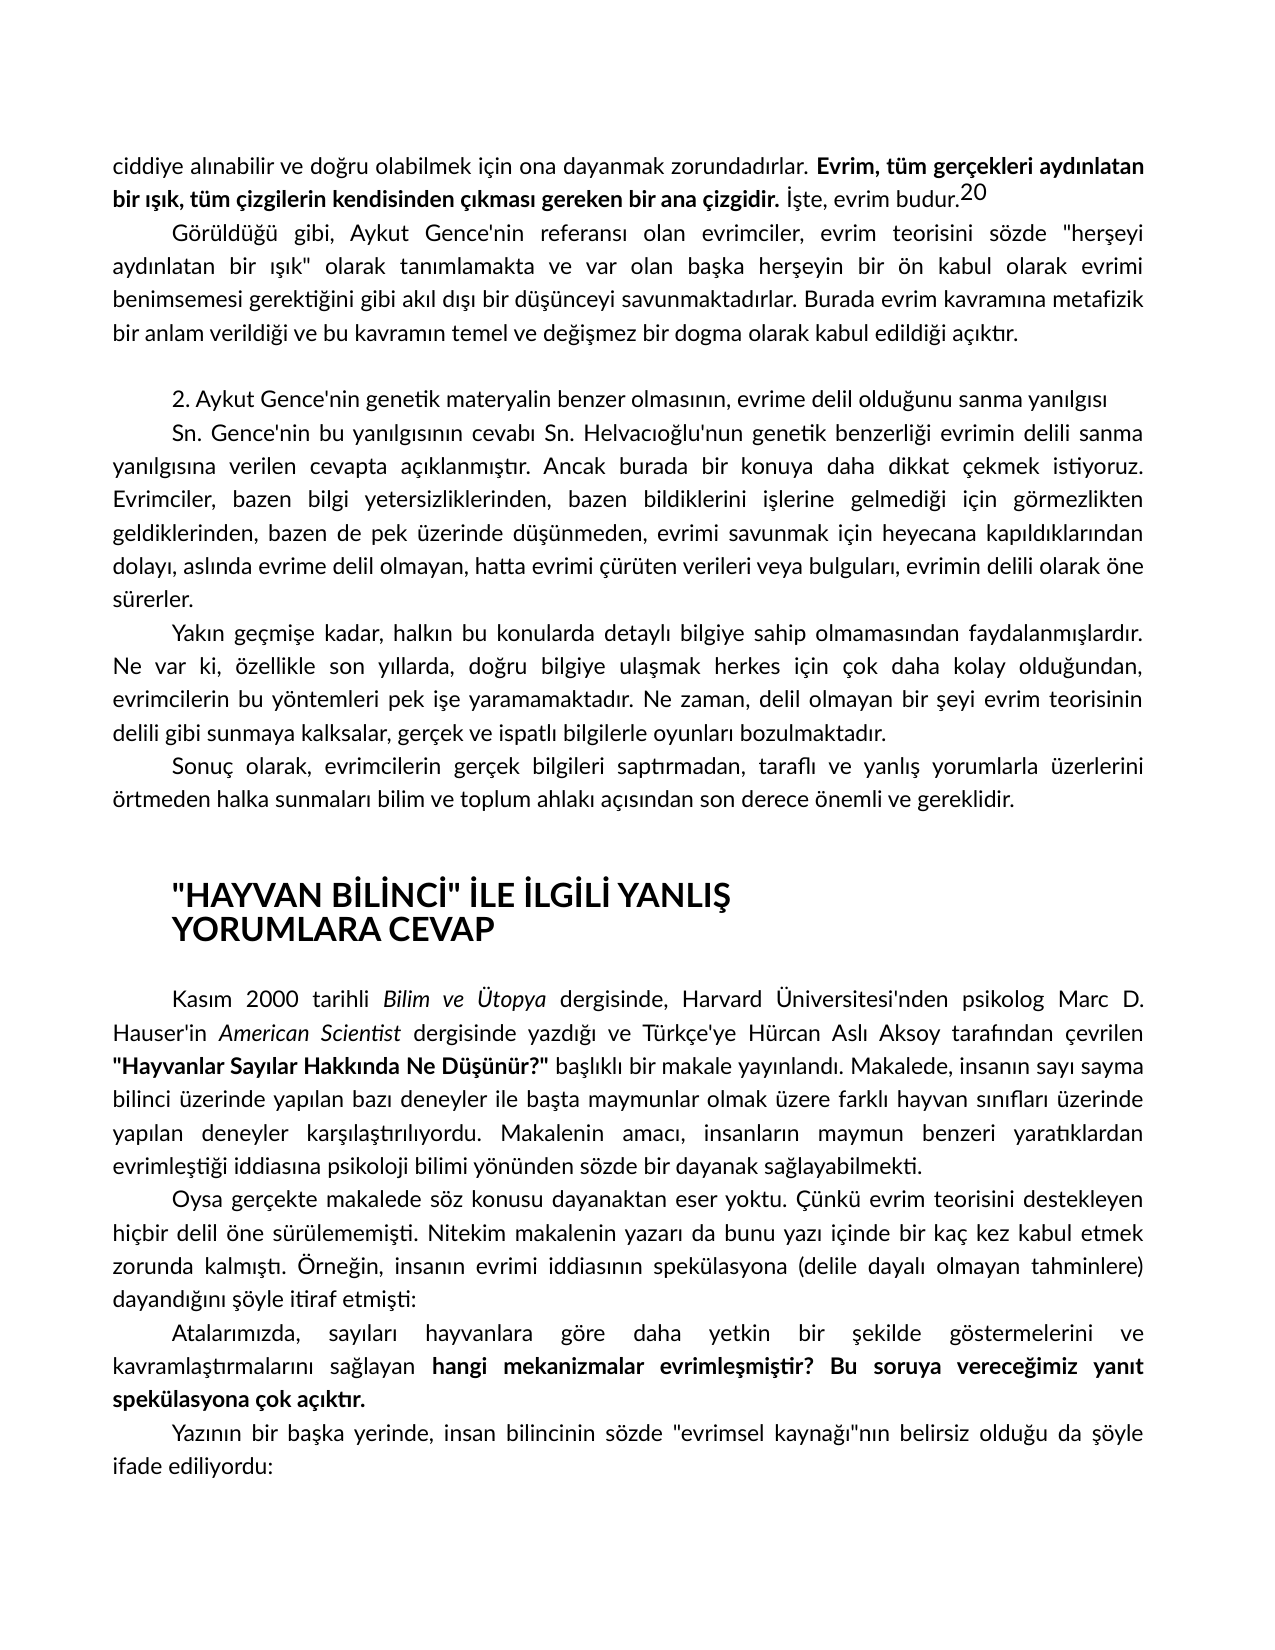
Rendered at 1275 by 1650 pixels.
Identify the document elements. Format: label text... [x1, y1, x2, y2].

text Yakın geçmişe kadar, halkın bu konularda detaylı bilgiye sahip olmamasından faydalanmışlardır. Ne var ki, özellikle son yıllarda, doğru bilgiye ulaşmak herkes için çok daha kolay olduğundan, evrimcilerin bu yöntemleri pek işe yaramamaktadır. Ne zaman, delil olmayan bir şeyi evrim teorisinin delili gibi sunmaya kalksalar, gerçek ve ispatlı bilgilerle oyunları bozulmaktadır. [112, 614, 1145, 748]
text "HAYVAN BİLİNCİ" İLE İLGİLİ YANLIŞ [112, 881, 1145, 914]
text Atalarımızda, sayıları hayvanlara göre daha yetkin bir şekilde göstermelerini ve kavramlaştırmalarını sağlayan hangi mekanizmalar evrimleşmiştir? Bu soruya vereceğimiz yanıt spekülasyona çok açıktır. [112, 1314, 1145, 1414]
text Sn. Gence'nin bu yanılgısının cevabı Sn. Helvacıoğlu'nun genetik benzerliği evrimin delili sanma yanılgısına verilen cevapta açıklanmıştır. Ancak burada bir konuya daha dikkat çekmek istiyoruz. Evrimciler, bazen bilgi yetersizliklerinden, bazen bildiklerini işlerine gelmediği için görmezlikten geldiklerinden, bazen de pek üzerinde düşünmeden, evrimi savunmak için heyecana kapıldıklarından dolayı, aslında evrime delil olmayan, hatta evrimi çürüten verileri veya bulguları, evrimin delili olarak öne sürerler. [112, 414, 1145, 614]
text ciddiye alınabilir ve doğru olabilmek için ona dayanmak zorundadırlar. Evrim, tüm gerçekleri aydınlatan bir ışık, tüm çizgilerin kendisinden çıkması gereken bir ana çizgidir. İşte, evrim budur.20 [112, 148, 1145, 214]
text Sonuç olarak, evrimcilerin gerçek bilgileri saptırmadan, taraflı ve yanlış yorumlarla üzerlerini örtmeden halka sunmaları bilim ve toplum ahlakı açısından son derece önemli ve gereklidir. [112, 748, 1145, 814]
text YORUMLARA CEVAP [112, 914, 1145, 948]
text Görüldüğü gibi, Aykut Gence'nin referansı olan evrimciler, evrim teorisini sözde "herşeyi aydınlatan bir ışık" olarak tanımlamakta ve var olan başka herşeyin bir ön kabul olarak evrimi benimsemesi gerektiğini gibi akıl dışı bir düşünceyi savunmaktadırlar. Burada evrim kavramına metafizik bir anlam verildiği ve bu kavramın temel ve değişmez bir dogma olarak kabul edildiği açıktır. [112, 214, 1145, 348]
text Oysa gerçekte makalede söz konusu dayanaktan eser yoktu. Çünkü evrim teorisini destekleyen hiçbir delil öne sürülememişti. Nitekim makalenin yazarı da bunu yazı içinde bir kaç kez kabul etmek zorunda kalmıştı. Örneğin, insanın evrimi iddiasının spekülasyona (delile dayalı olmayan tahminlere) dayandığını şöyle itiraf etmişti: [112, 1181, 1145, 1314]
text 2. Aykut Gence'nin genetik materyalin benzer olmasının, evrime delil olduğunu sanma yanılgısı [112, 381, 1145, 414]
text Yazının bir başka yerinde, insan bilincinin sözde "evrimsel kaynağı"nın belirsiz olduğu da şöyle ifade ediliyordu: [112, 1414, 1145, 1481]
text Kasım 2000 tarihli Bilim ve Ütopya dergisinde, Harvard Üniversitesi'nden psikolog Marc D. Hauser'in American Scientist dergisinde yazdığı ve Türkçe'ye Hürcan Aslı Aksoy tarafından çevrilen "Hayvanlar Sayılar Hakkında Ne Düşünür?" başlıklı bir makale yayınlandı. Makalede, insanın sayı sayma bilinci üzerinde yapılan bazı deneyler ile başta maymunlar olmak üzere farklı hayvan sınıfları üzerinde yapılan deneyler karşılaştırılıyordu. Makalenin amacı, insanların maymun benzeri yaratıklardan evrimleştiği iddiasına psikoloji bilimi yönünden sözde bir dayanak sağlayabilmekti. [112, 981, 1145, 1181]
